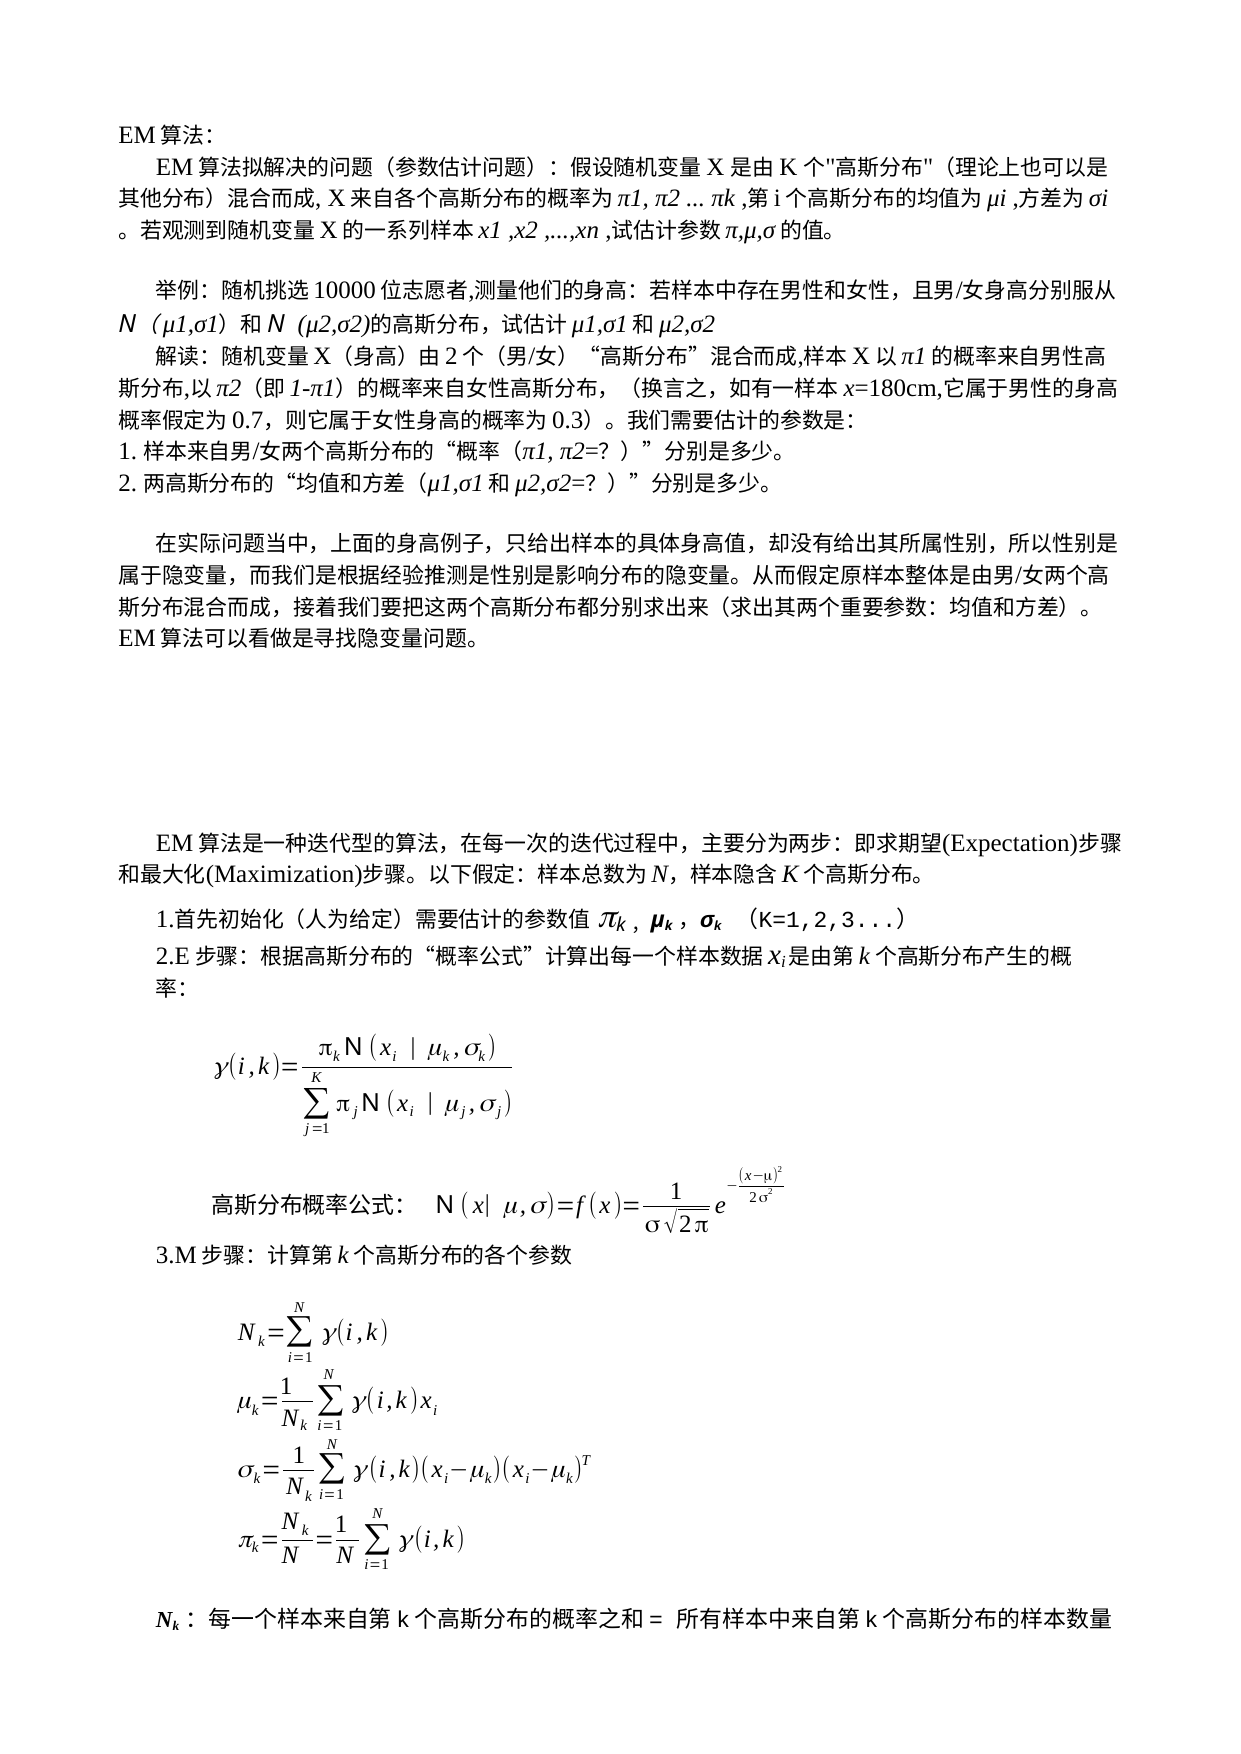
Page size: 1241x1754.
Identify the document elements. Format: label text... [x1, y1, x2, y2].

text EM算法是一种迭代型的算法，在每一次的迭代过程中，主要分为两步：即求期望(Expectation)步骤和最大化(Maximization)步骤。以下假定：样本总数为N，样本隐含K个高斯分布。 [118, 826, 1122, 889]
text 1. 样本来自男/女两个高斯分布的“概率（π1, π2=？）”分别是多少。 [118, 434, 1122, 466]
text 解读：随机变量X（身高）由2个（男/女）“高斯分布”混合而成,样本X以π1的概率来自男性高斯分布,以π2（即1-π1）的概率来自女性高斯分布，（换言之，如有一样本 x=180cm,它属于男性的身高概率假定为0.7，则它属于女性身高的概率为0.3）。我们需要估计的参数是： [118, 339, 1122, 434]
text 2.E步骤：根据高斯分布的“概率公式”计算出每一个样本数据xi是由第k个高斯分布产生的概 率： [118, 937, 1122, 1002]
text 2. 两高斯分布的“均值和方差（μ1,σ1和μ2,σ2=？）”分别是多少。 [118, 466, 1122, 498]
text 在实际问题当中，上面的身高例子，只给出样本的具体身高值，却没有给出其所属性别，所以性别是属于隐变量，而我们是根据经验推测是性别是影响分布的隐变量。从而假定原样本整体是由男/女两个高斯分布混合而成，接着我们要把这两个高斯分布都分别求出来（求出其两个重要参数：均值和方差）。EM算法可以看做是寻找隐变量问题。 [118, 526, 1122, 653]
text Nk ：每一个样本来自第k个高斯分布的概率之和 = 所有样本中来自第k个高斯分布的样本数量 [118, 1601, 1122, 1635]
text 3.M步骤：计算第k个高斯分布的各个参数 [118, 1238, 1122, 1269]
text 1.首先初始化（人为给定）需要估计的参数值 πk ，μk ，σk （K=1,2,3...） [118, 889, 1122, 937]
text EM算法： [118, 118, 1122, 150]
text EM算法拟解决的问题（参数估计问题）：假设随机变量 X 是由 K 个"高斯分布"（理论上也可以是其他分布）混合而成, X来自各个高斯分布的概率为π1, π2 ... πk ,第i个高斯分布的均值为μi ,方差为σi 。若观测到随机变量X的一系列样本x1 ,x2 ,...,xn ,试估计参数π,μ,σ的值。 [118, 150, 1122, 245]
text 高斯分布概率公式： [118, 1165, 1122, 1238]
text 举例：随机挑选10000位志愿者,测量他们的身高：若样本中存在男性和女性，且男/女身高分别服从N（ μ1,σ1）和N (μ2,σ2)的高斯分布，试估计μ1,σ1和μ2,σ2 [118, 273, 1122, 339]
